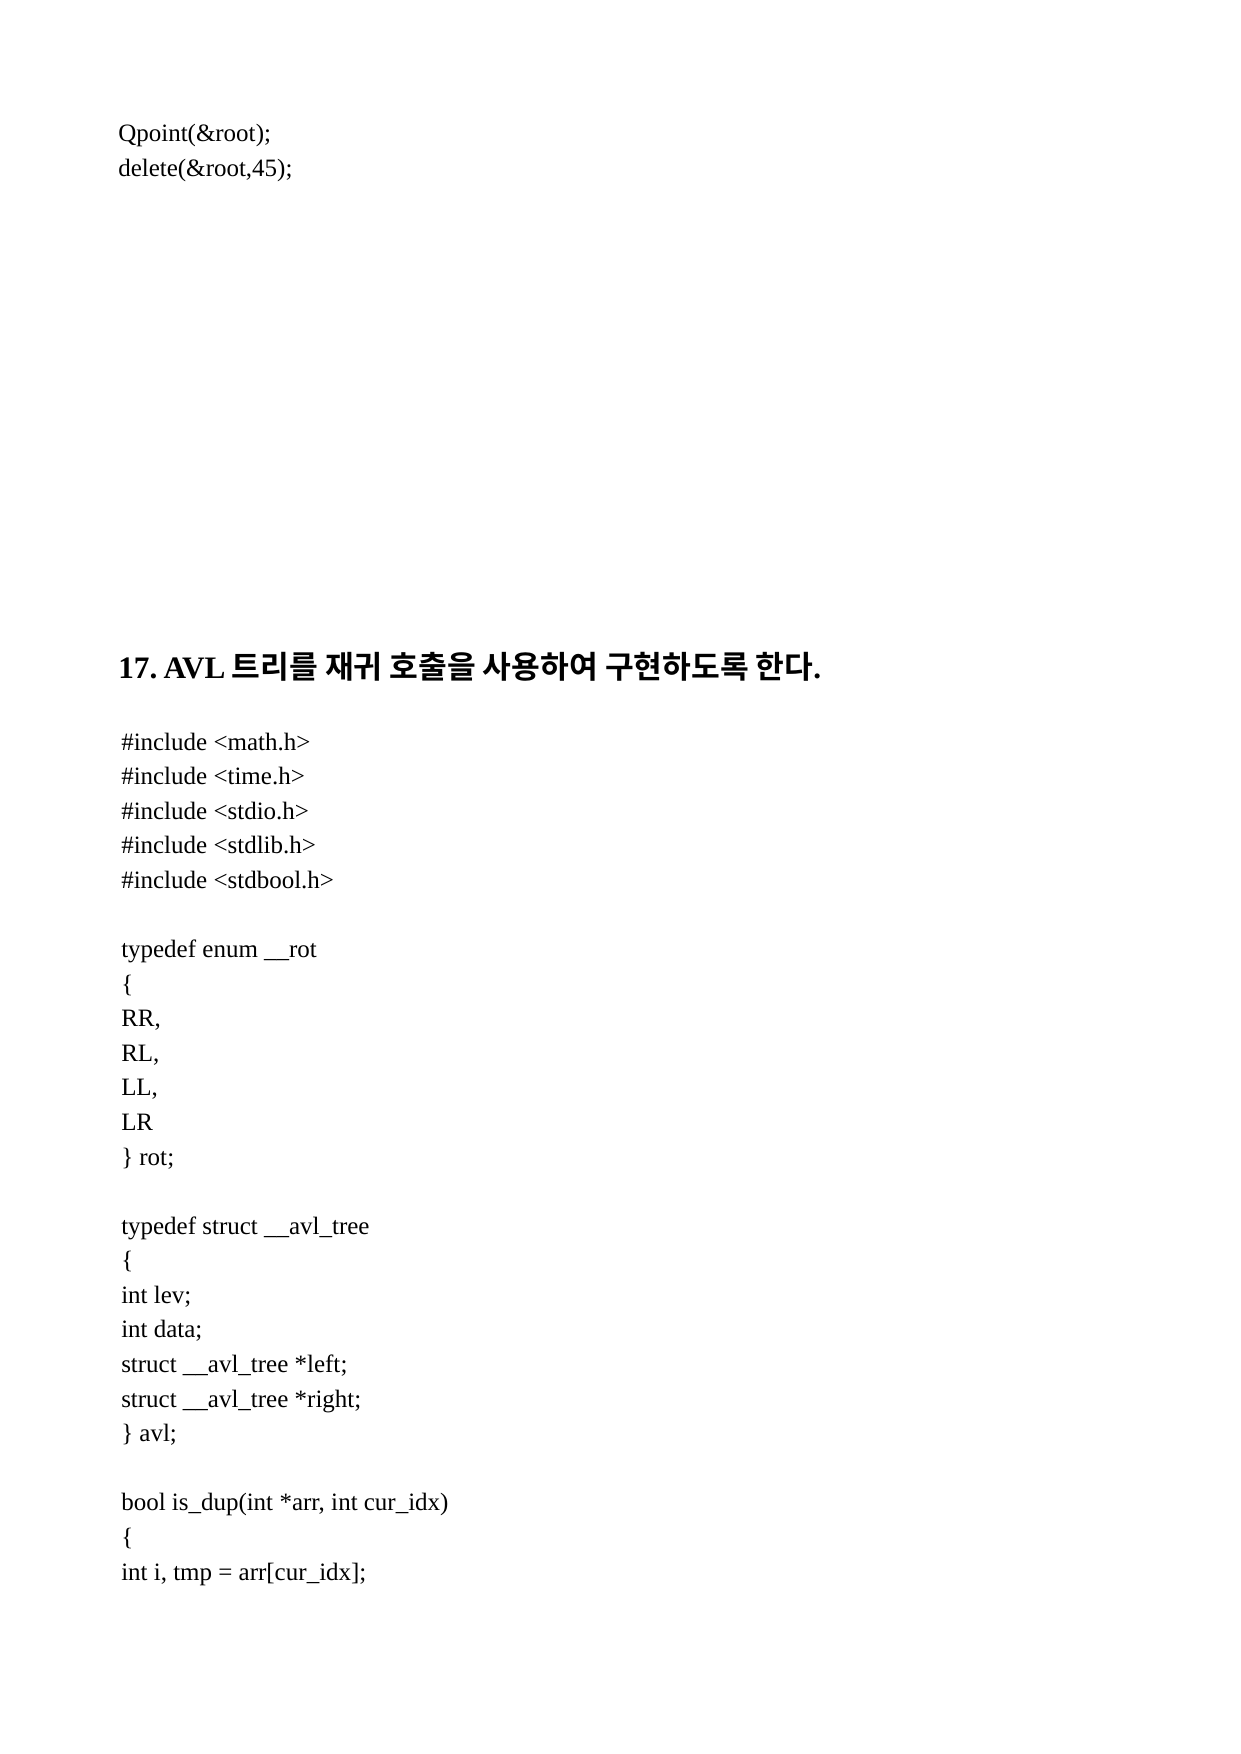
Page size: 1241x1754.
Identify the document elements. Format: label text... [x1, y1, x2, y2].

table_header #include <math.h> [118, 724, 324, 758]
table_header #include <stdbool.h> [118, 862, 348, 897]
table_header LL, [118, 1070, 172, 1104]
table_header typedef enum __rot [118, 931, 330, 966]
table_header struct __avl_tree *left; [118, 1346, 359, 1381]
table_header [118, 1173, 136, 1208]
text 17. AVL 트리를 재귀 호출을 사용하여 구현하도록 한다. [118, 643, 1122, 688]
table_header typedef struct __avl_tree [118, 1208, 382, 1242]
table_header } avl; [118, 1415, 190, 1450]
table_header #include <stdlib.h> [118, 828, 330, 862]
table_header RL, [118, 1035, 174, 1069]
table_header int lev; [118, 1277, 204, 1312]
table_header { [118, 966, 148, 1000]
table_header { [118, 1519, 148, 1554]
table_header #include <stdio.h> [118, 793, 323, 827]
table_header { [118, 1243, 148, 1277]
table_header struct __avl_tree *right; [118, 1381, 373, 1415]
table_header int i, tmp = arr[cur_idx]; [118, 1554, 377, 1588]
table_header int data; [118, 1312, 215, 1346]
table_header } rot; [118, 1139, 187, 1173]
table_header LR [118, 1104, 168, 1139]
table_header #include <time.h> [118, 758, 319, 793]
text Qpoint(&root); delete(&root,45); [118, 118, 1122, 216]
table_header [118, 897, 136, 931]
table_header [118, 1588, 136, 1623]
table_header [118, 1450, 136, 1484]
table_header bool is_dup(int *arr, int cur_idx) [118, 1485, 460, 1519]
table_header RR, [118, 1000, 176, 1035]
